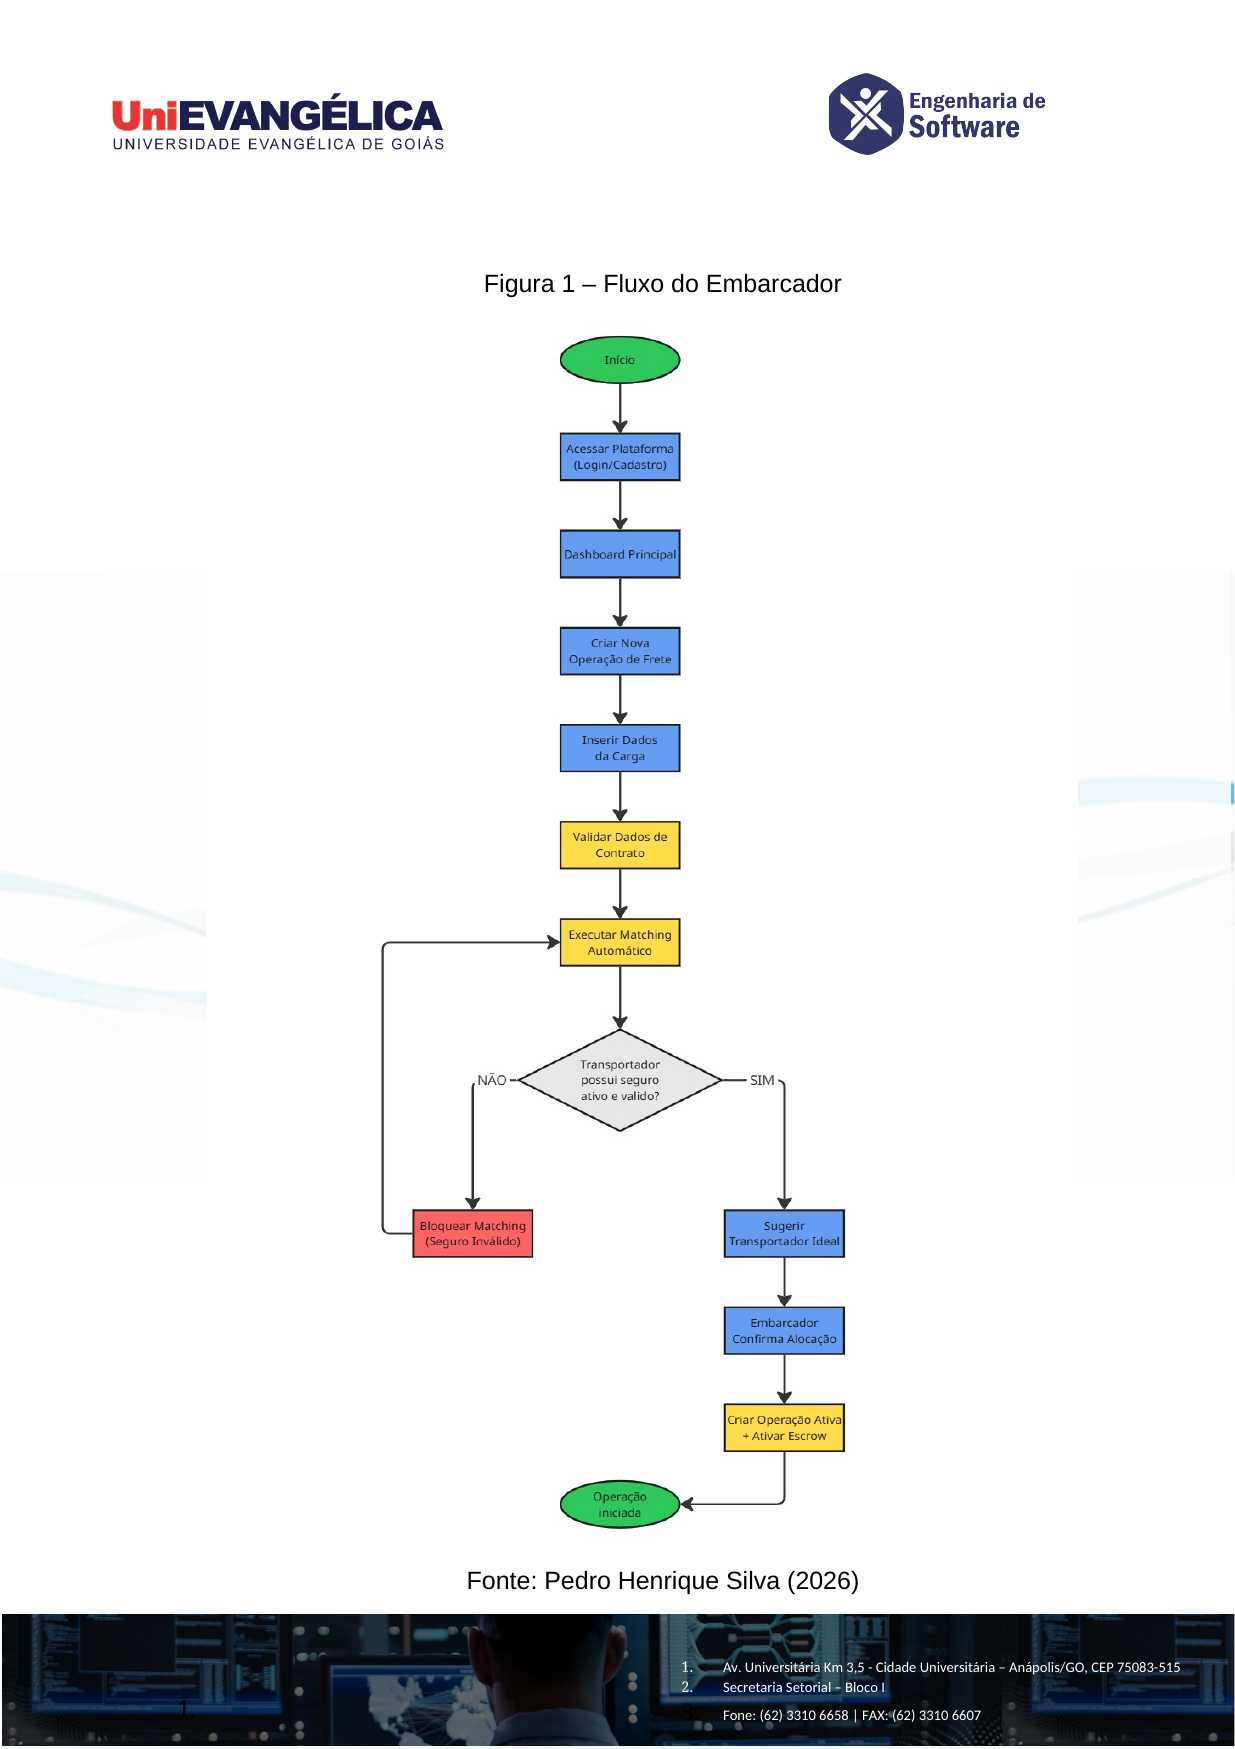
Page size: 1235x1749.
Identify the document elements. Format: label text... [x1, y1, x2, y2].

table_cell [1230, 571, 1235, 1177]
picture [2, 1614, 1235, 1746]
list Fonte: Pedro Henrique Silva (2026) [177, 312, 1107, 1595]
picture [828, 73, 1046, 155]
subtitle Figura 1 – Fluxo do Embarcador [177, 269, 1107, 298]
picture [112, 93, 445, 154]
